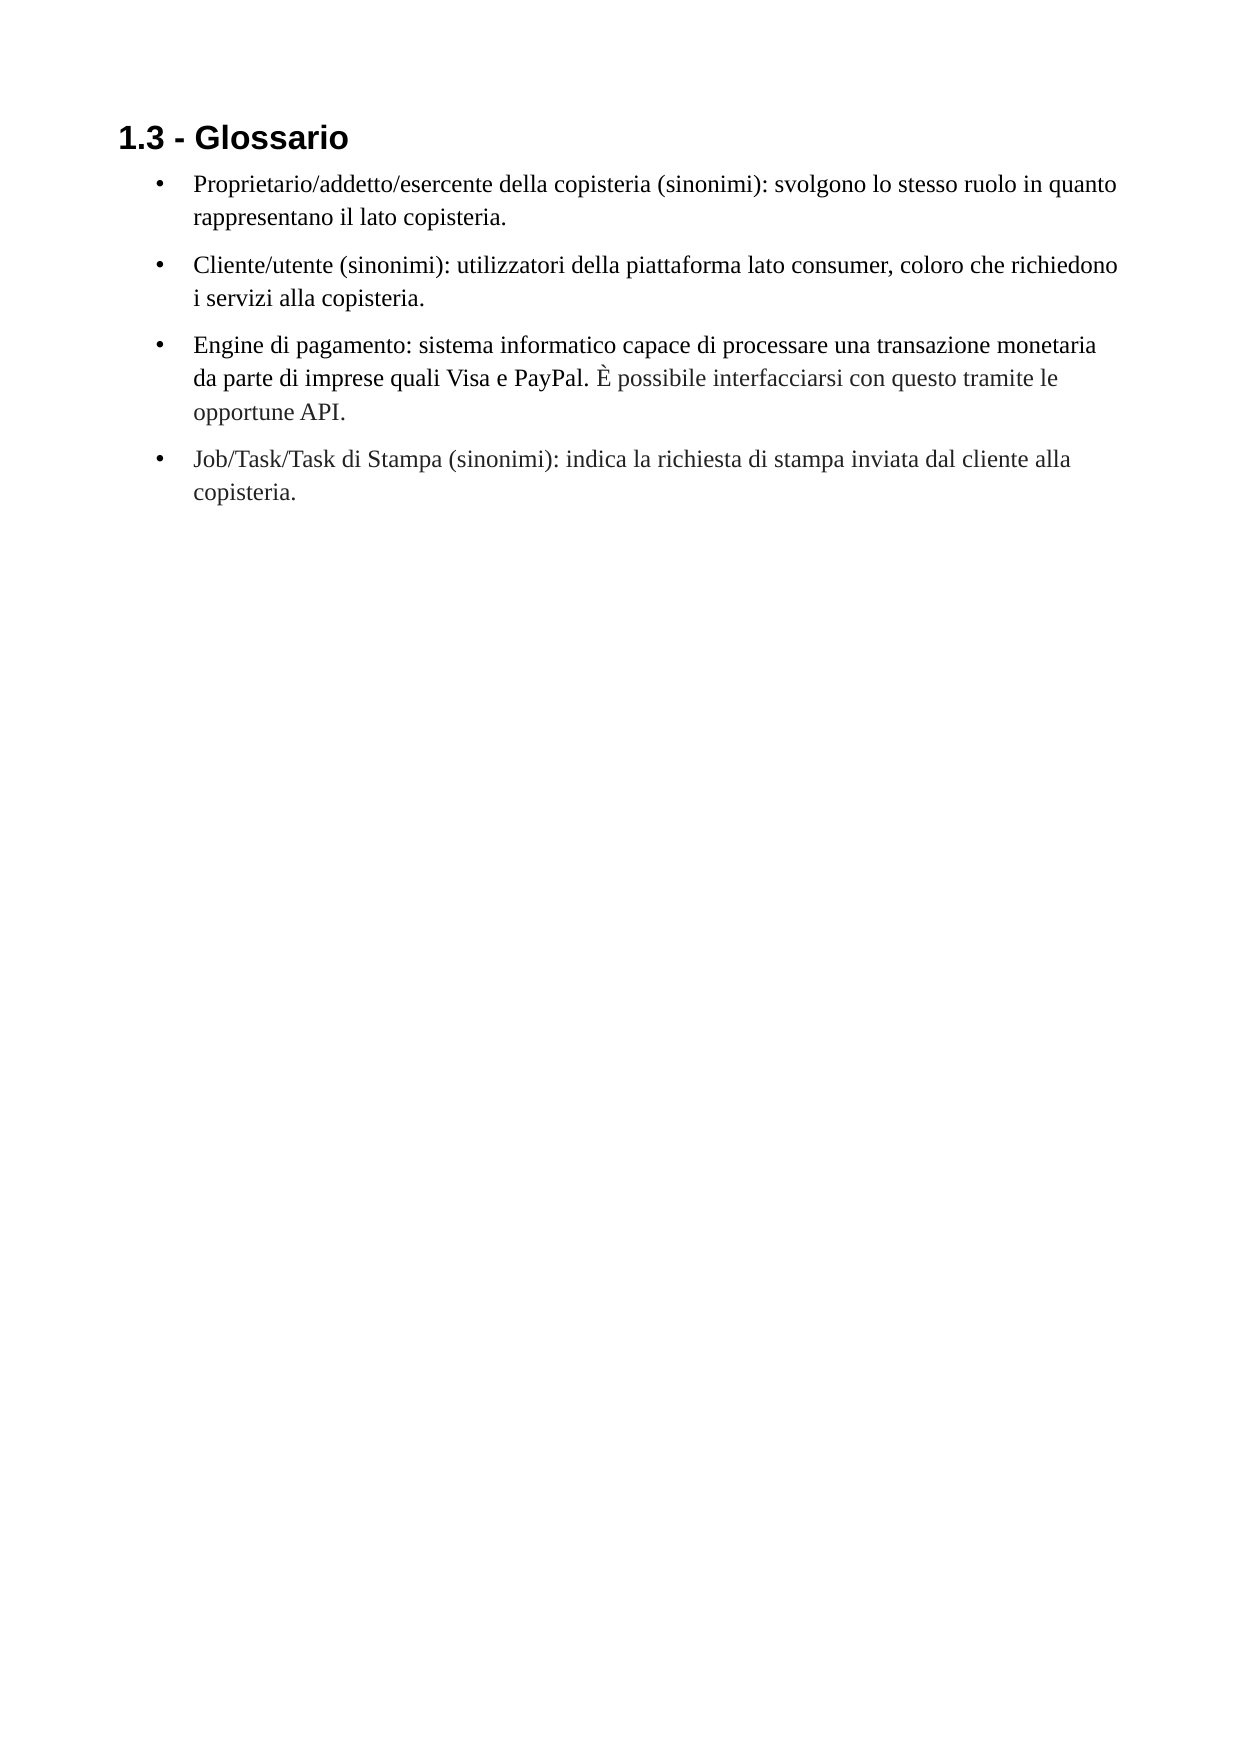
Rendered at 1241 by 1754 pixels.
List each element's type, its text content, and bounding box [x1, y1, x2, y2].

list Engine di pagamento: sistema informatico capace di processare una transazione monetaria da parte di imprese quali Visa e PayPal. È possibile interfacciarsi con questo tramite le opportune API. [156, 331, 1122, 425]
subtitle 1.3 - Glossario [118, 118, 1122, 157]
list Cliente/utente (sinonimi): utilizzatori della piattaforma lato consumer, coloro che richiedono i servizi alla copisteria. [156, 250, 1122, 312]
list Proprietario/addetto/esercente della copisteria (sinonimi): svolgono lo stesso ruolo in quanto rappresentano il lato copisteria. [156, 169, 1122, 231]
list Job/Task/Task di Stampa (sinonimi): indica la richiesta di stampa inviata dal cliente alla copisteria. [156, 444, 1122, 506]
